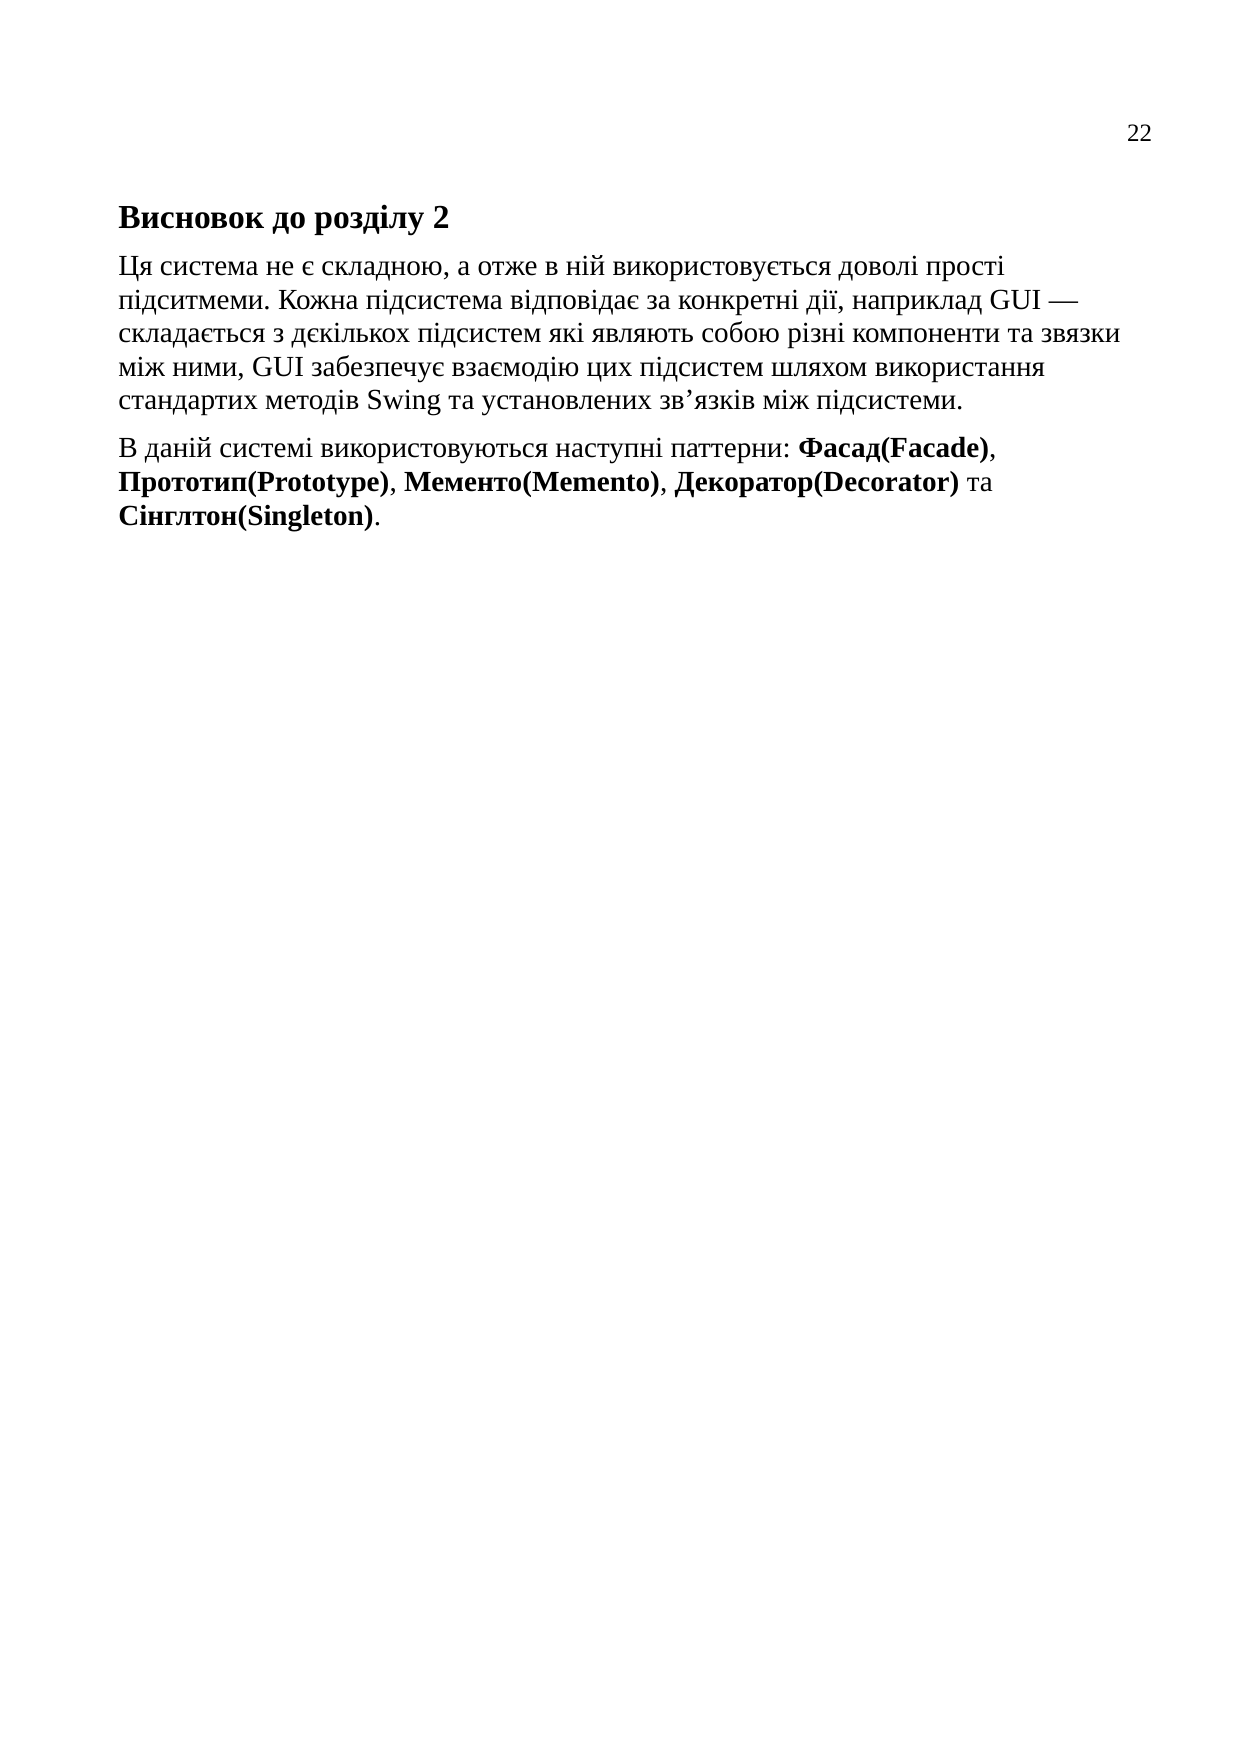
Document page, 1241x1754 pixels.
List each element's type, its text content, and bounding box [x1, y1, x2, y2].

text В даній системі використовуються наступні паттерни: Фасад(Facade), Прототип(Prototype), Мементо(Memento), Декоратор(Decorator) та Сінглтон(Singleton). [118, 431, 1152, 531]
subtitle Висновок до розділу 2 [118, 197, 1152, 236]
text Ця система не є складною, а отже в ній використовується доволі прості підситмеми. Кожна підсистема відповідає за конкретні дії, наприклад GUI — складається з дєкількох підсистем які являють собою різні компоненти та звязки між ними, GUI забезпечує взаємодію цих підсистем шляхом використання стандартих методів Swing та установлених зв’язків між підсистеми. [118, 248, 1152, 416]
